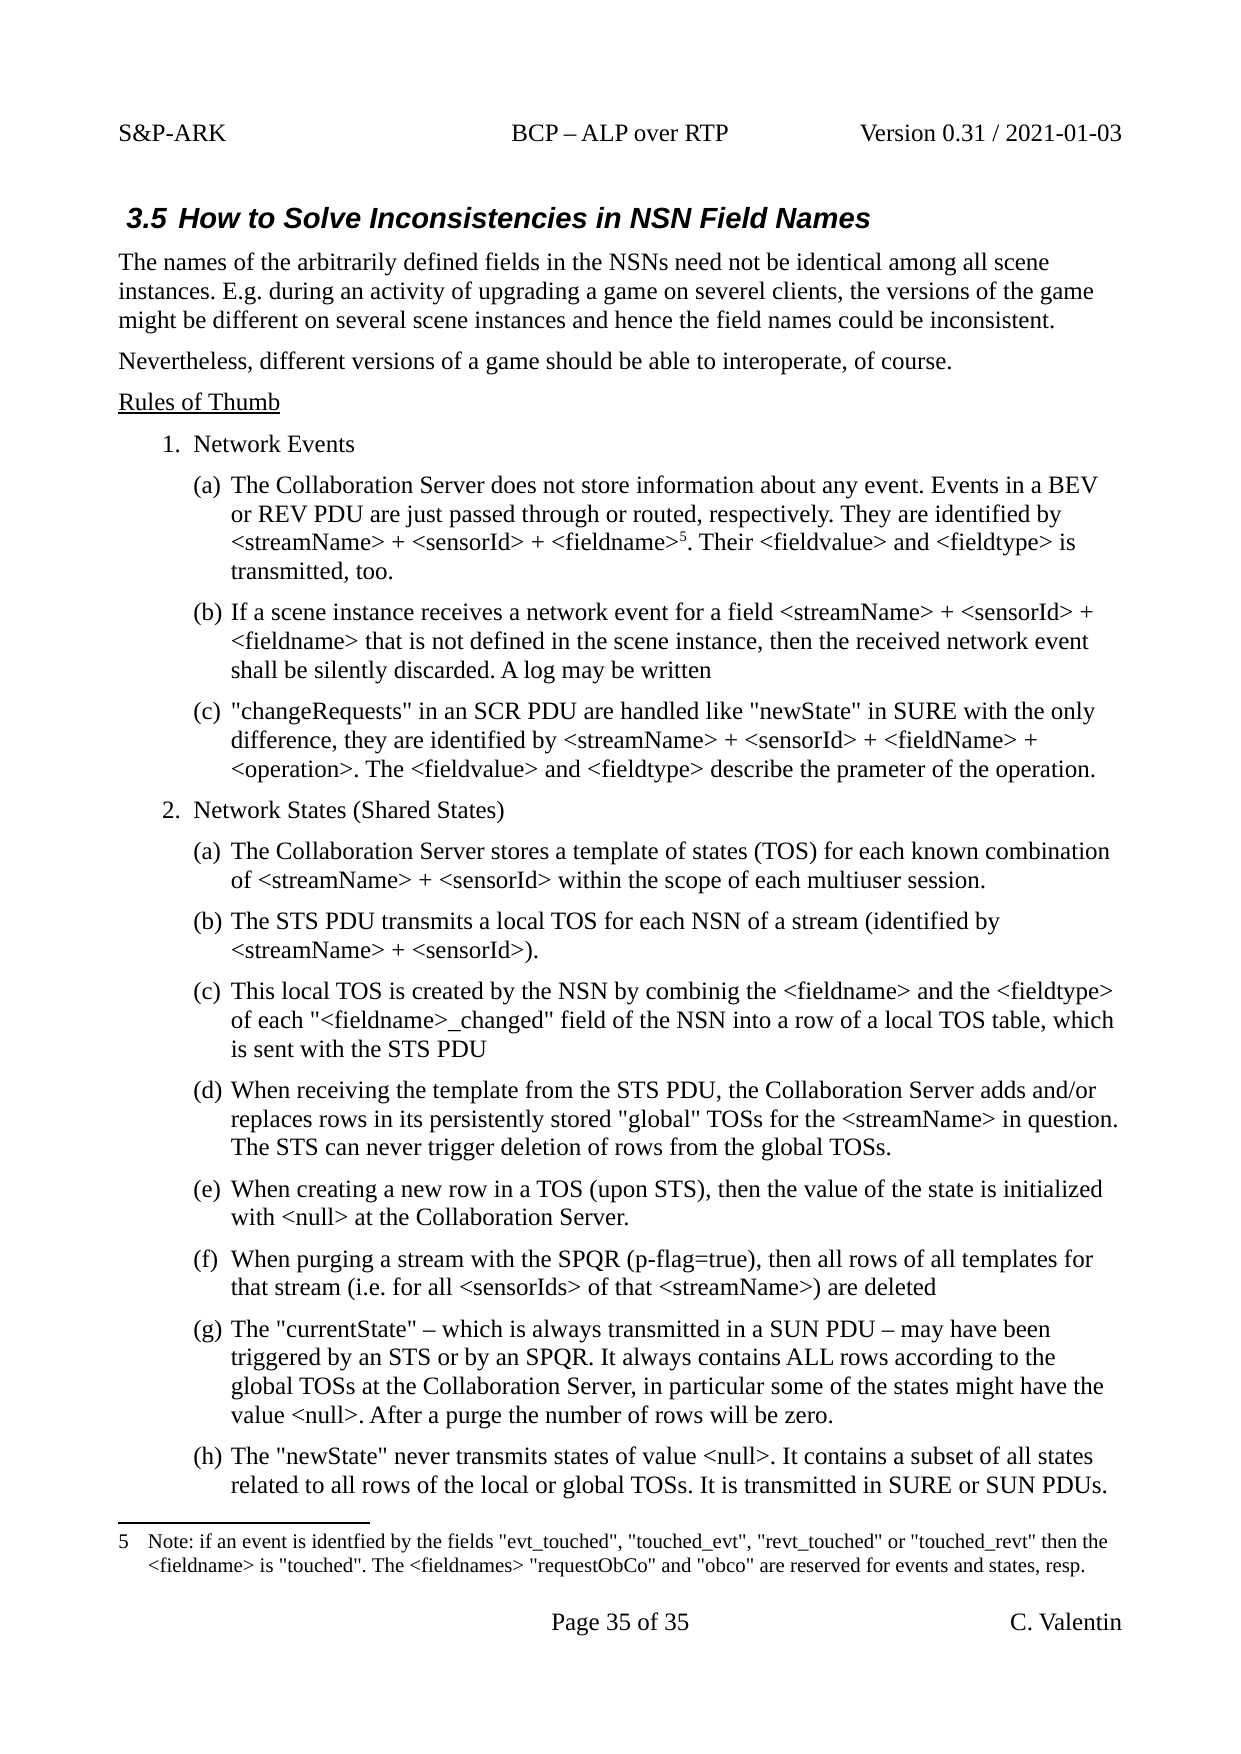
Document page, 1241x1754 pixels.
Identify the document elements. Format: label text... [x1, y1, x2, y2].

text The names of the arbitrarily defined fields in the NSNs need not be identical among all scene instances. E.g. during an activity of upgrading a game on severel clients, the versions of the game might be different on several scene instances and hence the field names could be inconsistent. [118, 247, 1122, 334]
list The "currentState" – which is always transmitted in a SUN PDU – may have been triggered by an STS or by an SPQR. It always contains ALL rows according to the global TOSs at the Collaboration Server, in particular some of the states might have the value <null>. After a purge the number of rows will be zero. [193, 1314, 1122, 1429]
text Rules of Thumb [118, 387, 1122, 416]
list When purging a stream with the SPQR (p-flag=true), then all rows of all templates for that stream (i.e. for all <sensorIds> of that <streamName>) are deleted [193, 1244, 1122, 1301]
list When creating a new row in a TOS (upon STS), then the value of the state is initialized with <null> at the Collaboration Server. [193, 1174, 1122, 1231]
list Note: if an event is identfied by the fields "evt_touched", "touched_evt", "revt_touched" or "touched_revt" then the <fieldname> is "touched". The <fieldnames> "requestObCo" and "obco" are reserved for events and states, resp. [118, 1529, 1122, 1577]
list The Collaboration Server stores a template of states (TOS) for each known combination of <streamName> + <sensorId> within the scope of each multiuser session. [193, 836, 1122, 894]
list If a scene instance receives a network event for a field <streamName> + <sensorId> + <fieldname> that is not defined in the scene instance, then the received network event shall be silently discarded. A log may be written [193, 597, 1122, 684]
list The STS PDU transmits a local TOS for each NSN of a stream (identified by <streamName> + <sensorId>). [193, 906, 1122, 964]
list Network Events [156, 429, 1122, 457]
list When receiving the template from the STS PDU, the Collaboration Server adds and/or replaces rows in its persistently stored "global" TOSs for the <streamName> in question. The STS can never trigger deletion of rows from the global TOSs. [193, 1075, 1122, 1161]
list The Collaboration Server does not store information about any event. Events in a BEV or REV PDU are just passed through or routed, respectively. They are identified by <streamName> + <sensorId> + <fieldname>. Their <fieldvalue> and <fieldtype> is transmitted, too. [193, 470, 1122, 585]
subtitle How to Solve Inconsistencies in NSN Field Names [118, 201, 1122, 235]
list The "newState" never transmits states of value <null>. It contains a subset of all states related to all rows of the local or global TOSs. It is transmitted in SURE or SUN PDUs. [193, 1441, 1122, 1499]
list This local TOS is created by the NSN by combinig the <fieldname> and the <fieldtype> of each "<fieldname>_changed" field of the NSN into a row of a local TOS table, which is sent with the STS PDU [193, 976, 1122, 1062]
text Nevertheless, different versions of a game should be able to interoperate, of course. [118, 346, 1122, 375]
list Network States (Shared States) [156, 795, 1122, 824]
list "changeRequests" in an SCR PDU are handled like "newState" in SURE with the only difference, they are identified by <streamName> + <sensorId> + <fieldName> + <operation>. The <fieldvalue> and <fieldtype> describe the prameter of the operation. [193, 696, 1122, 782]
